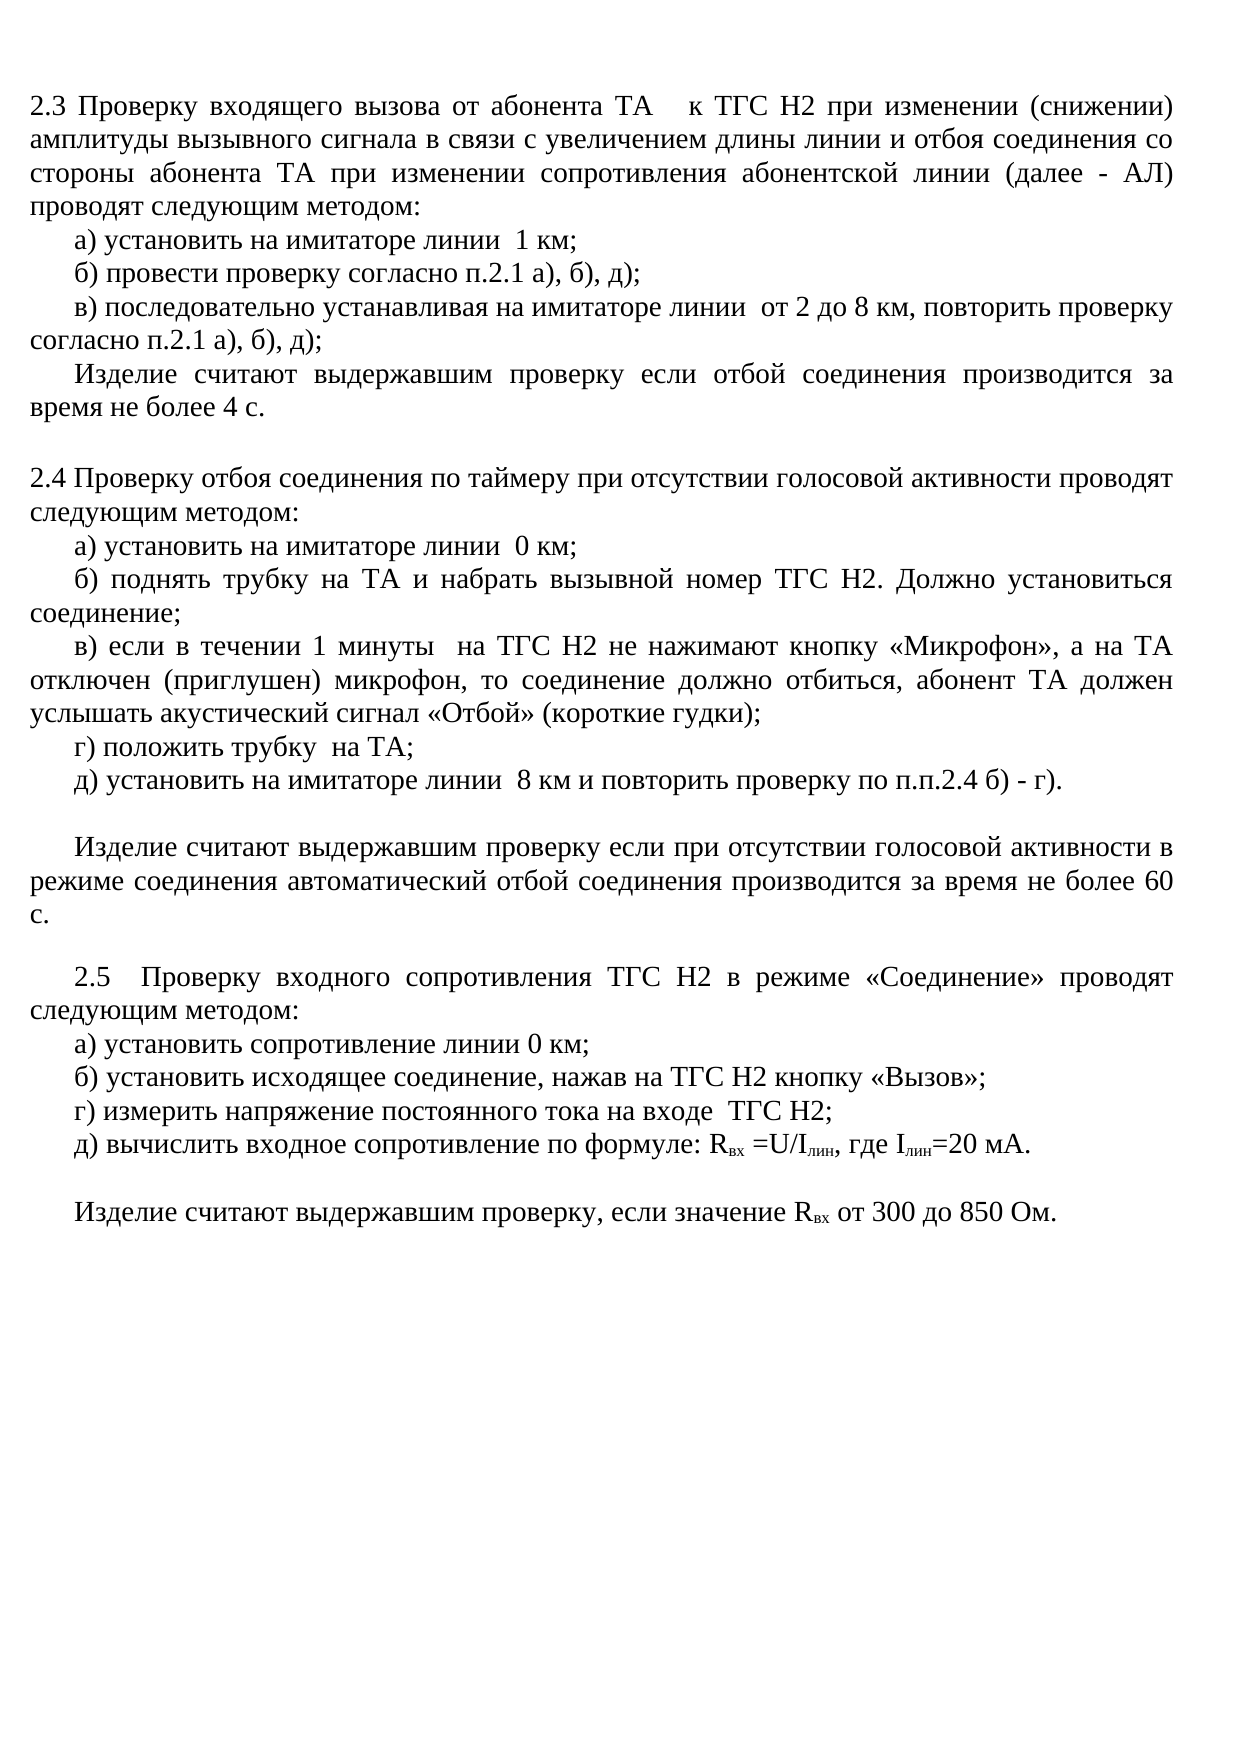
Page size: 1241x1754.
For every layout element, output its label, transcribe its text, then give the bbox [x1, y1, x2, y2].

text Изделие считают выдержавшим проверку, если значение Rвх от 300 до 850 Ом. [29, 1194, 1174, 1227]
text д) установить на имитаторе линии 8 км и повторить проверку по п.п.2.4 б) - г). [29, 762, 1174, 796]
text Изделие считают выдержавшим проверку если отбой соединения производится за время не более 4 с. [29, 356, 1174, 423]
text д) вычислить входное сопротивление по формуле: Rвх =U/Iлин, где Iлин=20 мА. [29, 1127, 1174, 1160]
text г) положить трубку на ТА; [29, 729, 1174, 762]
text б) установить исходящее соединение, нажав на ТГС Н2 кнопку «Вызов»; [29, 1059, 1174, 1093]
text б) поднять трубку на ТА и набрать вызывной номер ТГС Н2. Должно установиться соединение; [29, 561, 1174, 628]
text а) установить на имитаторе линии 0 км; [29, 528, 1174, 561]
text в) если в течении 1 минуты на ТГС Н2 не нажимают кнопку «Микрофон», а на ТА отключен (приглушен) микрофон, то соединение должно отбиться, абонент ТА должен услышать акустический сигнал «Отбой» (короткие гудки); [29, 628, 1174, 729]
text 2.5 Проверку входного сопротивления ТГС Н2 в режиме «Соединение» проводят следующим методом: [29, 959, 1174, 1026]
text б) провести проверку согласно п.2.1 а), б), д); [29, 255, 1174, 289]
text а) установить на имитаторе линии 1 км; [29, 222, 1174, 255]
text г) измерить напряжение постоянного тока на входе ТГС Н2; [29, 1093, 1174, 1127]
subtitle 2.4 Проверку отбоя соединения по таймеру при отсутствии голосовой активности проводят следующим методом: [29, 461, 1174, 528]
text а) установить сопротивление линии 0 км; [29, 1026, 1174, 1059]
text Изделие считают выдержавшим проверку если при отсутствии голосовой активности в режиме соединения автоматический отбой соединения производится за время не более 60 с. [29, 829, 1174, 930]
subtitle 2.3 Проверку входящего вызова от абонента ТА к ТГС Н2 при изменении (снижении) амплитуды вызывного сигнала в связи с увеличением длины линии и отбоя соединения со стороны абонента ТА при изменении сопротивления абонентской линии (далее - АЛ) проводят следующим методом: [29, 88, 1174, 222]
text в) последовательно устанавливая на имитаторе линии от 2 до 8 км, повторить проверку согласно п.2.1 а), б), д); [29, 289, 1174, 356]
